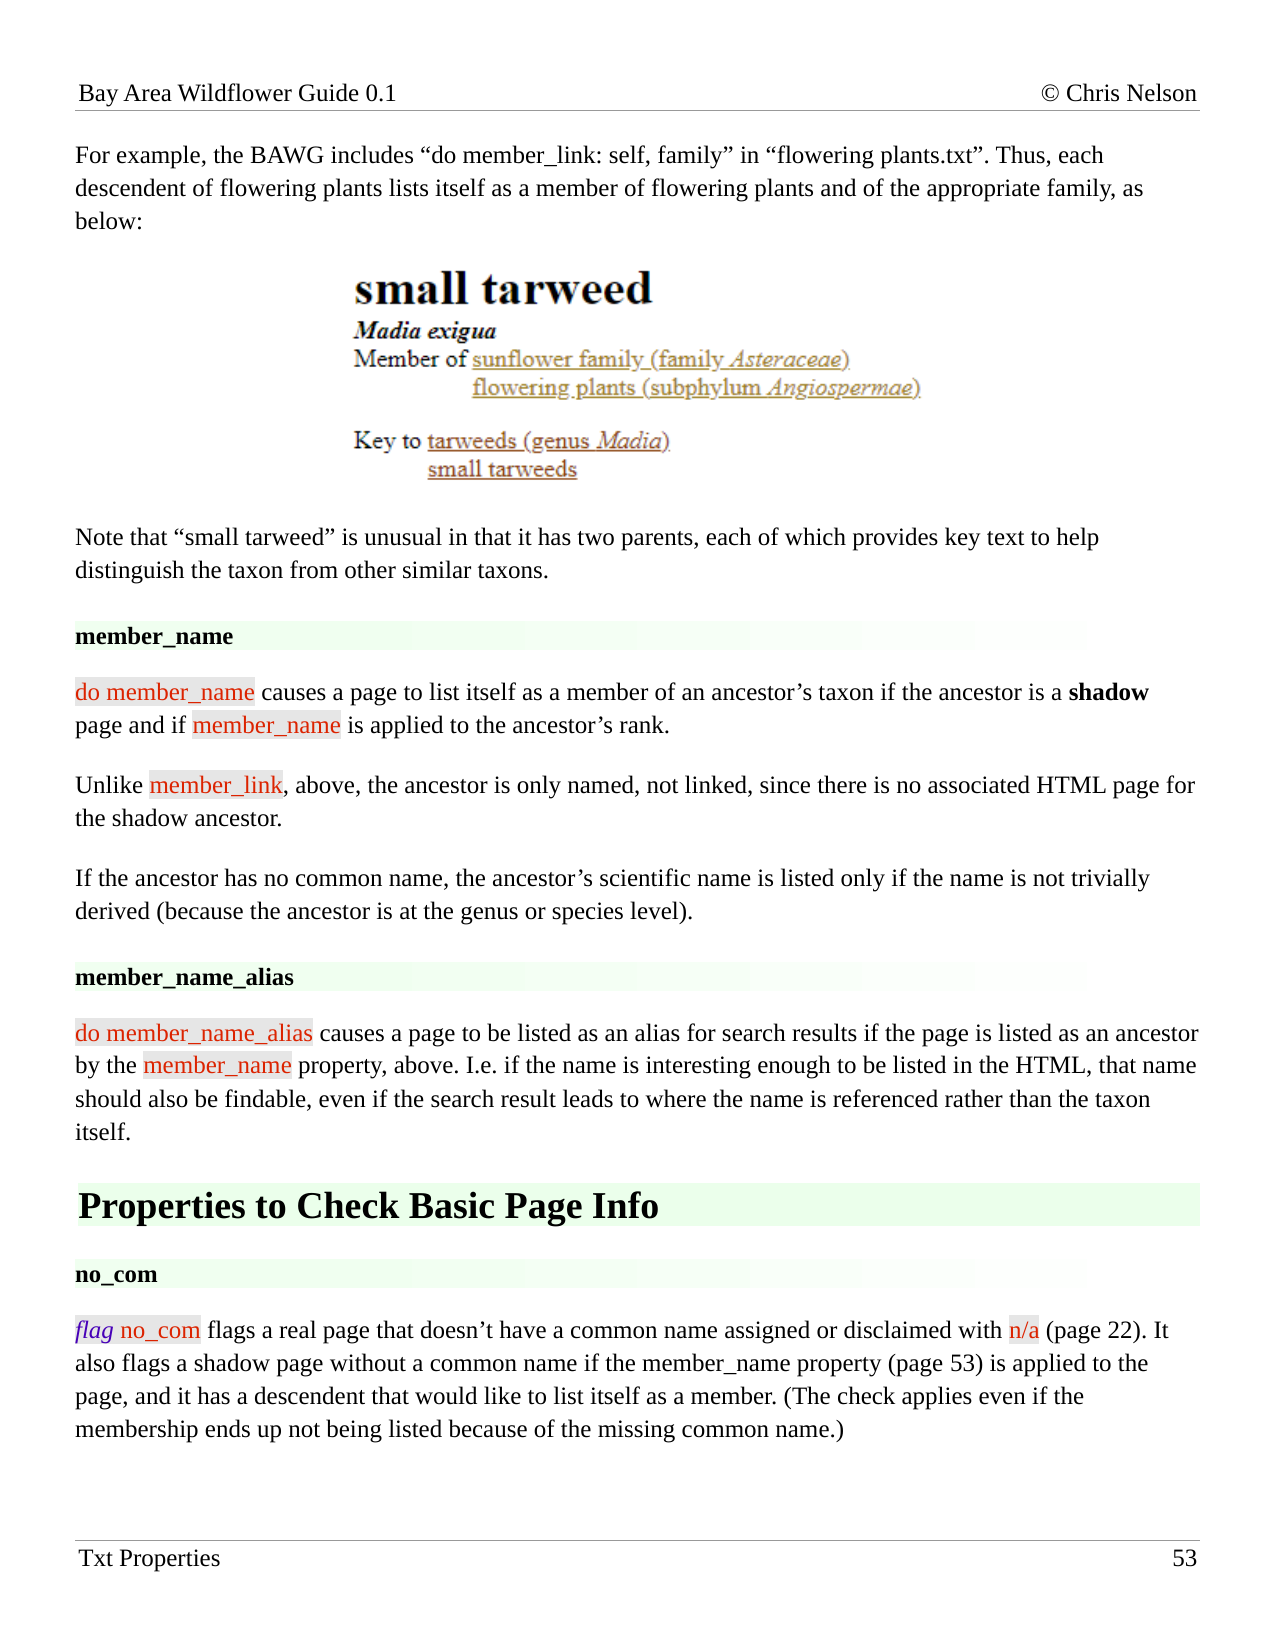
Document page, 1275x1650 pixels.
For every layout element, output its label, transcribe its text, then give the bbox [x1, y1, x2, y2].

text flag no_com flags a real page that doesn’t have a common name assigned or disclaimed with n/a (page 21). It also flags a shadow page without a common name if the member_name property (page 53) is applied to the page, and it has a descendent that would like to list itself as a member. (The check applies even if the membership ends up not being listed because of the missing common name.) [75, 1315, 1200, 1443]
text Unlike member_link, above, the ancestor is only named, not linked, since there is no associated HTML page for the shadow ancestor. [75, 770, 1200, 832]
subtitle no_com [75, 1259, 1200, 1288]
text Note that “small tarweed” is unusual in that it has two parents, each of which provides key text to help distinguish the taxon from other similar taxons. [75, 522, 1200, 584]
text do member_name causes a page to list itself as a member of an ancestor’s taxon if the ancestor is a shadow page and if member_name is applied to the ancestor’s rank. [75, 677, 1200, 739]
picture [345, 266, 930, 491]
text do member_name_alias causes a page to be listed as an alias for search results if the page is listed as an ancestor by the member_name property, above. I.e. if the name is interesting enough to be listed in the HTML, that name should also be findable, even if the search result leads to where the name is referenced rather than the taxon itself. [75, 1018, 1200, 1145]
subtitle member_name [75, 621, 1200, 650]
subtitle Properties to Check Basic Page Info [78, 1183, 1200, 1226]
text For example, the BAWG includes “do member_link: self, family” in “flowering plants.txt”. Thus, each descendent of flowering plants lists itself as a member of flowering plants and of the appropriate family, as below: [75, 140, 1200, 235]
subtitle member_name_alias [75, 962, 1200, 991]
text If the ancestor has no common name, the ancestor’s scientific name is listed only if the name is not trivially derived (because the ancestor is at the genus or species level). [75, 863, 1200, 925]
